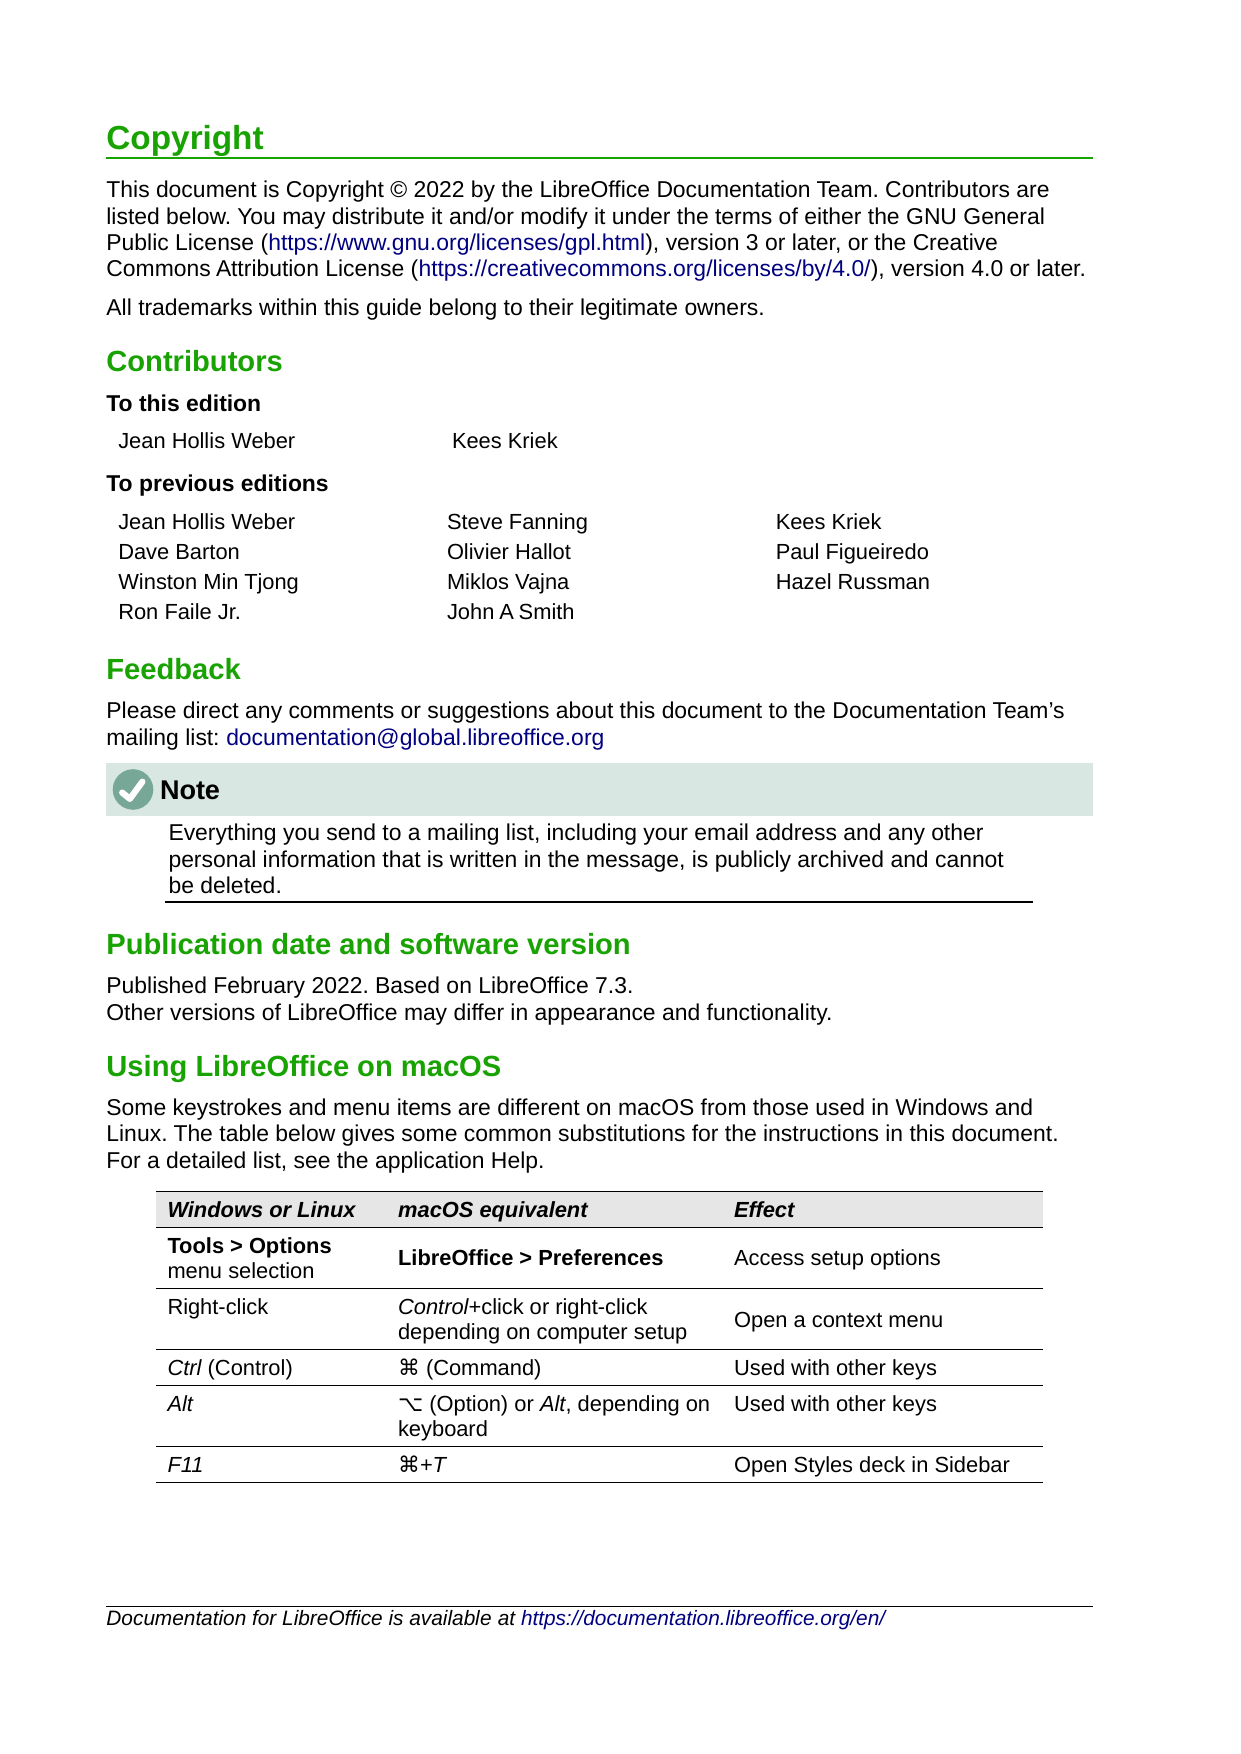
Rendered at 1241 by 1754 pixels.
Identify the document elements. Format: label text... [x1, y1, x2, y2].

table_cell [764, 599, 1093, 628]
table_cell Ctrl (Control) [156, 1350, 386, 1385]
table_cell Open Styles deck in Sidebar [722, 1447, 1043, 1482]
table_header macOS equivalent [386, 1192, 722, 1227]
table_cell ⌥ (Option) or Alt, depending on keyboard [386, 1386, 722, 1446]
table_cell Used with other keys [722, 1350, 1043, 1385]
table_cell Winston Min Tjong [106, 569, 435, 599]
text To this edition [106, 389, 1093, 416]
table_cell Miklos Vajna [435, 569, 764, 599]
table_header Effect [722, 1192, 1043, 1227]
text Published February 2022. Based on LibreOffice 7.3. Other versions of LibreOffice may differ in appearance and functionality. [106, 972, 1093, 1025]
subtitle Publication date and software version [106, 927, 1093, 961]
subtitle Feedback [106, 652, 1093, 686]
table_header [766, 429, 1093, 458]
table_cell Olivier Hallot [435, 539, 764, 569]
table_cell ⌘+T [386, 1447, 722, 1482]
table_cell Hazel Russman [764, 569, 1093, 599]
text Please direct any comments or suggestions about this document to the Documentation Team’s mailing list: documentation@global.libreoffice.org [106, 697, 1093, 750]
subtitle Note [106, 763, 1093, 816]
subtitle Using LibreOffice on macOS [106, 1049, 1093, 1082]
table_header Steve Fanning [435, 509, 764, 539]
table_cell Dave Barton [106, 539, 435, 569]
subtitle Contributors [106, 344, 1093, 378]
text Everything you send to a mailing list, including your email address and any other personal information that is written in the message, is publicly archived and cannot be deleted. [165, 816, 1033, 901]
table_cell Open a context menu [722, 1289, 1043, 1349]
table_cell Right-click [156, 1289, 386, 1349]
text All trademarks within this guide belong to their legitimate owners. [106, 294, 1093, 321]
table_cell Control+click or right-click depending on computer setup [386, 1289, 722, 1349]
table_cell ⌘ (Command) [386, 1350, 722, 1385]
table_header Kees Kriek [764, 509, 1093, 539]
table_cell Paul Figueiredo [764, 539, 1093, 569]
subtitle Copyright [106, 118, 1093, 157]
table_cell Used with other keys [722, 1386, 1043, 1446]
table_cell F11 [156, 1447, 386, 1482]
table_header Jean Hollis Weber [106, 429, 440, 458]
text This document is Copyright © 2022 by the LibreOffice Documentation Team. Contributors are listed below. You may distribute it and/or modify it under the terms of either the GNU General Public License (https://www.gnu.org/licenses/gpl.html), version 3 or later, or the Creative Commons Attribution License (https://creativecommons.org/licenses/by/4.0/), version 4.0 or later. [106, 176, 1093, 282]
table_cell Tools > Options menu selection [156, 1228, 386, 1288]
table_cell Ron Faile Jr. [106, 599, 435, 628]
table_cell LibreOffice > Preferences [386, 1228, 722, 1288]
table_header Kees Kriek [440, 429, 766, 458]
text To previous editions [106, 470, 1093, 496]
table_header Jean Hollis Weber [106, 509, 435, 539]
table_cell Access setup options [722, 1228, 1043, 1288]
text Some keystrokes and menu items are different on macOS from those used in Windows and Linux. The table below gives some common substitutions for the instructions in this document. For a detailed list, see the application Help. [106, 1094, 1093, 1173]
table_cell John A Smith [435, 599, 764, 628]
table_cell Alt [156, 1386, 386, 1446]
table_header Windows or Linux [156, 1192, 386, 1227]
